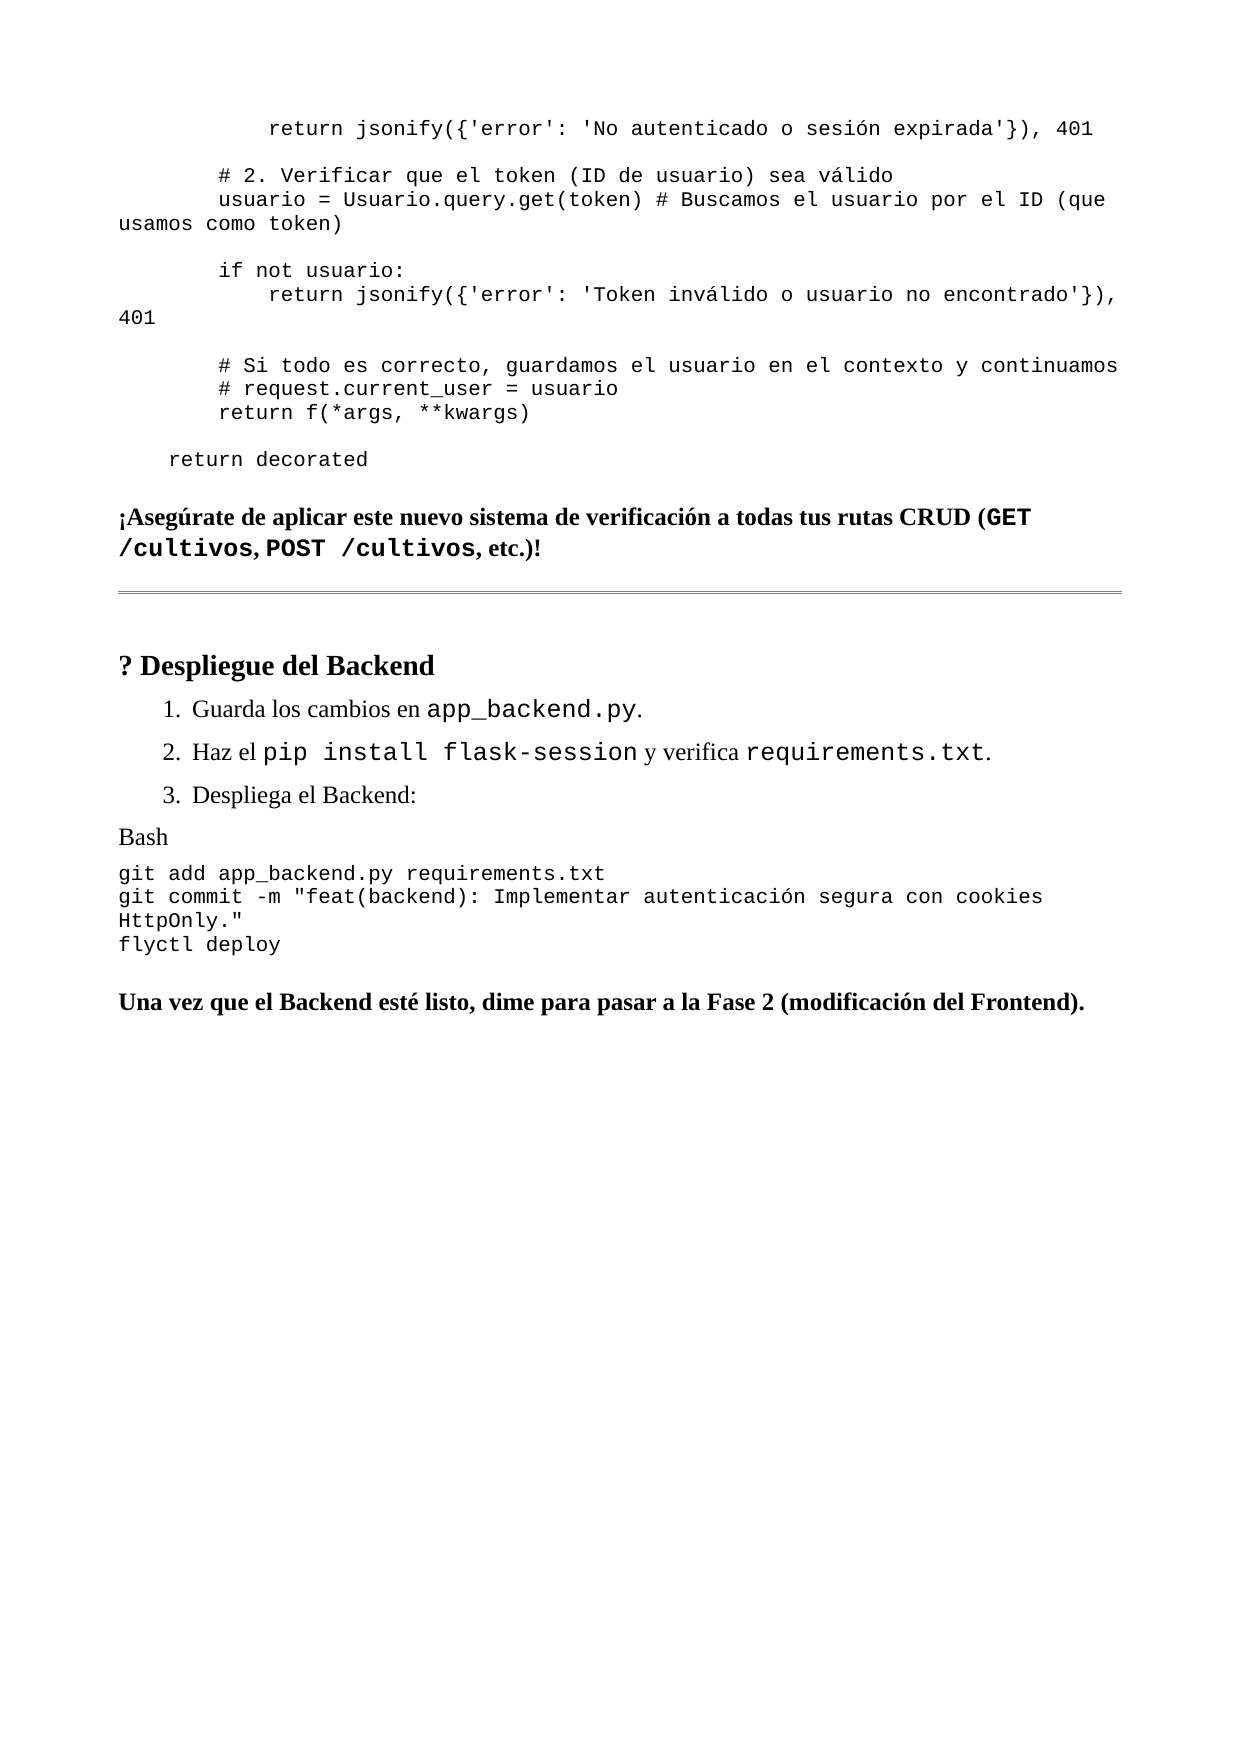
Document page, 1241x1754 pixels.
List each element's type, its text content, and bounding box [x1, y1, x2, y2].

subtitle ? Despliegue del Backend [118, 648, 1122, 681]
list Despliega el Backend: [162, 780, 1122, 809]
text usuario = Usuario.query.get(token) # Buscamos el usuario por el ID (que usamos como token) [118, 189, 1122, 236]
text return decorated [118, 449, 1122, 473]
text # 2. Verificar que el token (ID de usuario) sea válido [118, 165, 1122, 189]
text return jsonify({'error': 'Token inválido o usuario no encontrado'}), 401 [118, 284, 1122, 331]
text ¡Asegúrate de aplicar este nuevo sistema de verificación a todas tus rutas CRUD (GET /cultivos, POST /cultivos, etc.)! [118, 502, 1122, 564]
list Haz el pip install flask-session y verifica requirements.txt. [162, 737, 1122, 768]
text if not usuario: [118, 260, 1122, 284]
text git add app_backend.py requirements.txt [118, 863, 1122, 886]
text return f(*args, **kwargs) [118, 402, 1122, 426]
text Bash [118, 822, 1122, 850]
list Guarda los cambios en app_backend.py. [162, 694, 1122, 724]
text return jsonify({'error': 'No autenticado o sesión expirada'}), 401 [118, 118, 1122, 142]
text git commit -m "feat(backend): Implementar autenticación segura con cookies HttpOnly." [118, 886, 1122, 934]
text flyctl deploy [118, 934, 1122, 957]
text # request.current_user = usuario [118, 378, 1122, 402]
text Una vez que el Backend esté listo, dime para pasar a la Fase 2 (modificación del Frontend). [118, 987, 1122, 1016]
text # Si todo es correcto, guardamos el usuario en el contexto y continuamos [118, 354, 1122, 378]
